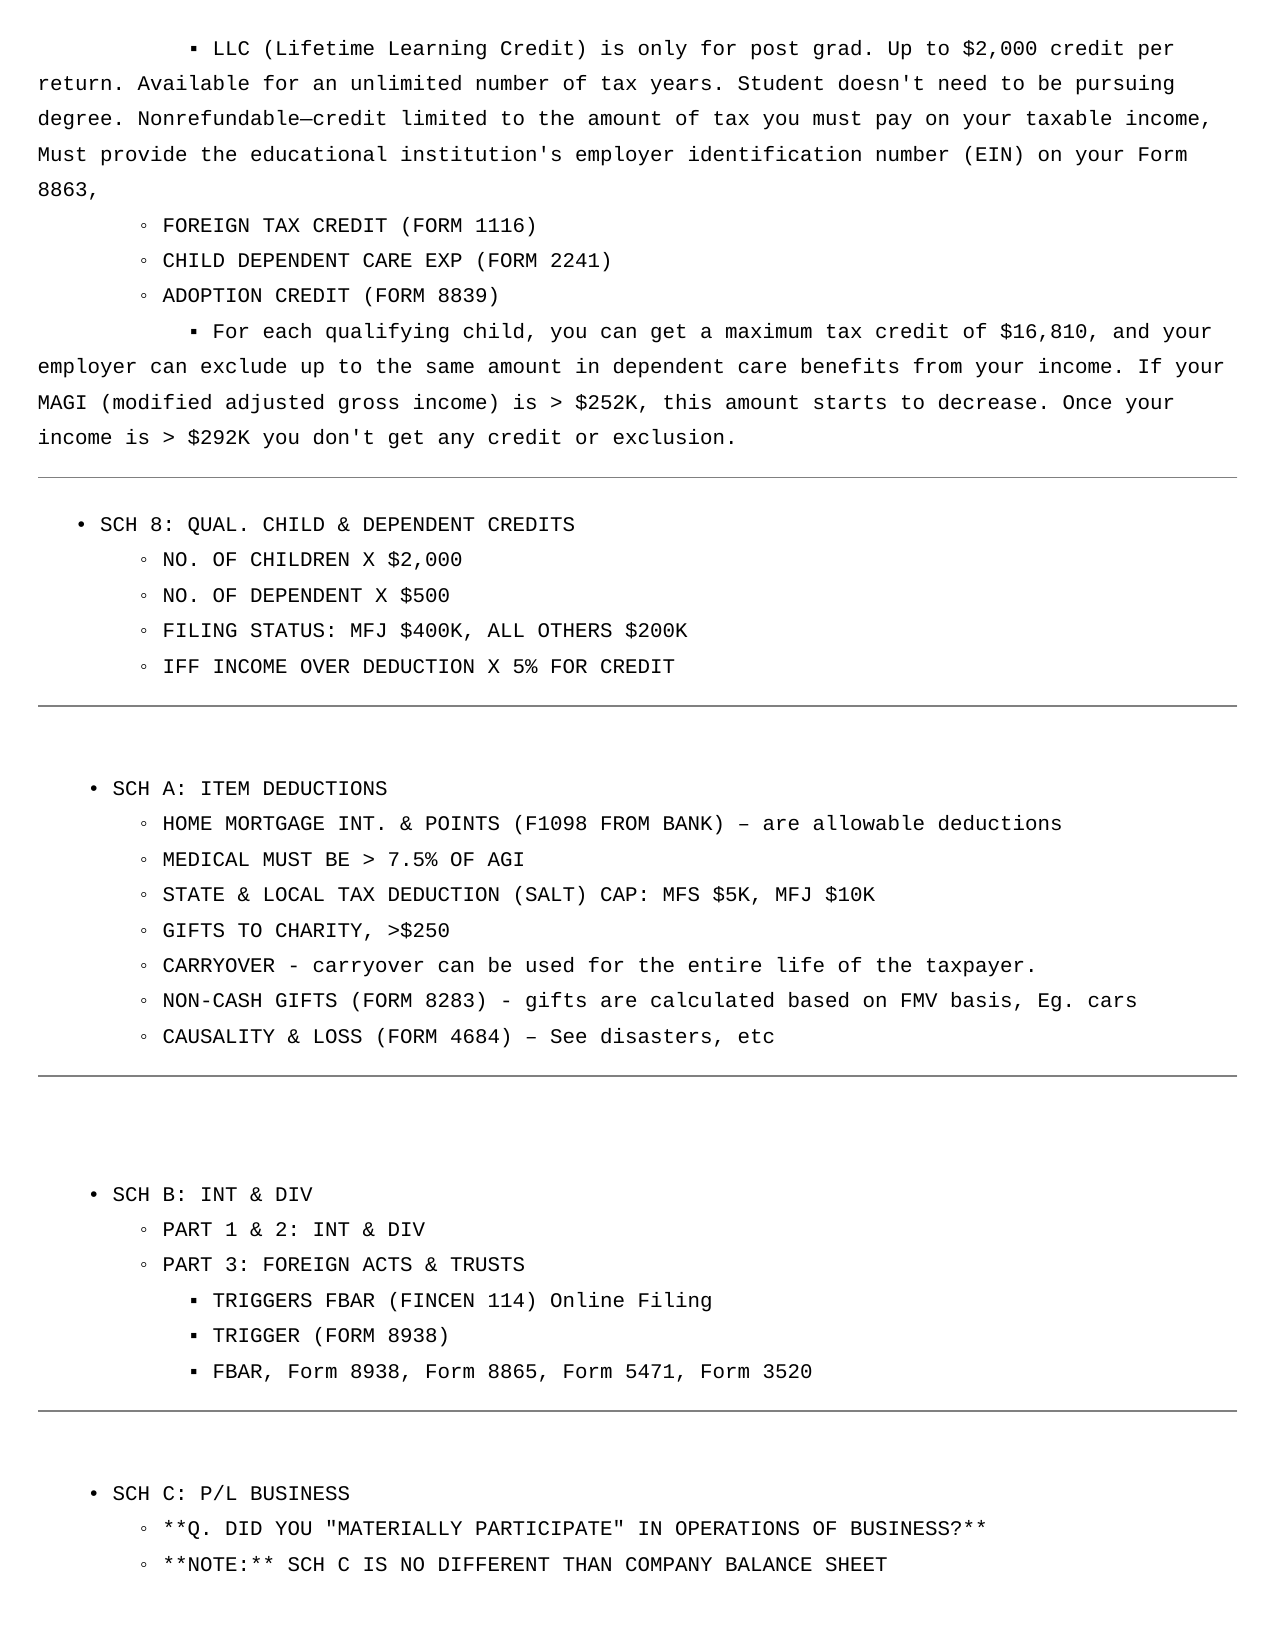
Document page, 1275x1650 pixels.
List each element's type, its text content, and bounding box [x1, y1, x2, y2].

text ▪ FBAR, Form 8938, Form 8865, Form 5471, Form 3520 [37, 1361, 1237, 1384]
text ◦ NO. OF DEPENDENT X $500 [37, 585, 1237, 608]
text ◦ CAUSALITY & LOSS (FORM 4684) – See disasters, etc [37, 1026, 1237, 1049]
text ◦ NO. OF CHILDREN X $2,000 [37, 549, 1237, 573]
text ◦ PART 3: FOREIGN ACTS & TRUSTS [37, 1254, 1237, 1278]
text ◦ CHILD DEPENDENT CARE EXP (FORM 2241) [37, 250, 1237, 274]
text • SCH C: P/L BUSINESS [37, 1483, 1237, 1507]
text ◦ FOREIGN TAX CREDIT (FORM 1116) [37, 214, 1237, 238]
text • SCH B: INT & DIV [37, 1183, 1237, 1207]
text • SCH 8: QUAL. CHILD & DEPENDENT CREDITS [37, 514, 1237, 538]
text ◦ HOME MORTGAGE INT. & POINTS (F1098 FROM BANK) – are allowable deductions [37, 813, 1237, 837]
text ◦ IFF INCOME OVER DEDUCTION X 5% FOR CREDIT [37, 656, 1237, 679]
text ◦ MEDICAL MUST BE > 7.5% OF AGI [37, 849, 1237, 872]
text ◦ GIFTS TO CHARITY, >$250 [37, 919, 1237, 943]
text ▪ TRIGGER (FORM 8938) [37, 1325, 1237, 1349]
text ◦ FILING STATUS: MFJ $400K, ALL OTHERS $200K [37, 620, 1237, 644]
text ◦ **NOTE:** SCH C IS NO DIFFERENT THAN COMPANY BALANCE SHEET [37, 1554, 1237, 1577]
text ◦ **Q. DID YOU "MATERIALLY PARTICIPATE" IN OPERATIONS OF BUSINESS?** [37, 1518, 1237, 1542]
text ◦ NON-CASH GIFTS (FORM 8283) - gifts are calculated based on FMV basis, Eg. cars [37, 990, 1237, 1014]
text ◦ CARRYOVER - carryover can be used for the entire life of the taxpayer. [37, 955, 1237, 979]
text ◦ ADOPTION CREDIT (FORM 8839) [37, 285, 1237, 309]
text ▪ TRIGGERS FBAR (FINCEN 114) Online Filing [37, 1290, 1237, 1313]
text ▪ LLC (Lifetime Learning Credit) is only for post grad. Up to $2,000 credit per return. Available for an unlimited number of tax years. Student doesn't need to be pursuing degree. Nonrefundable—credit limited to the amount of tax you must pay on your taxable income, Must provide the educational institution's employer identification number (EIN) on your Form 8863, [37, 37, 1237, 203]
text ◦ STATE & LOCAL TAX DEDUCTION (SALT) CAP: MFS $5K, MFJ $10K [37, 884, 1237, 908]
text ▪ For each qualifying child, you can get a maximum tax credit of $16,810, and your employer can exclude up to the same amount in dependent care benefits from your income. If your MAGI (modified adjusted gross income) is > $252K, this amount starts to decrease. Once your income is > $292K you don't get any credit or exclusion. [37, 321, 1237, 451]
text • SCH A: ITEM DEDUCTIONS [37, 778, 1237, 802]
text ◦ PART 1 & 2: INT & DIV [37, 1219, 1237, 1243]
